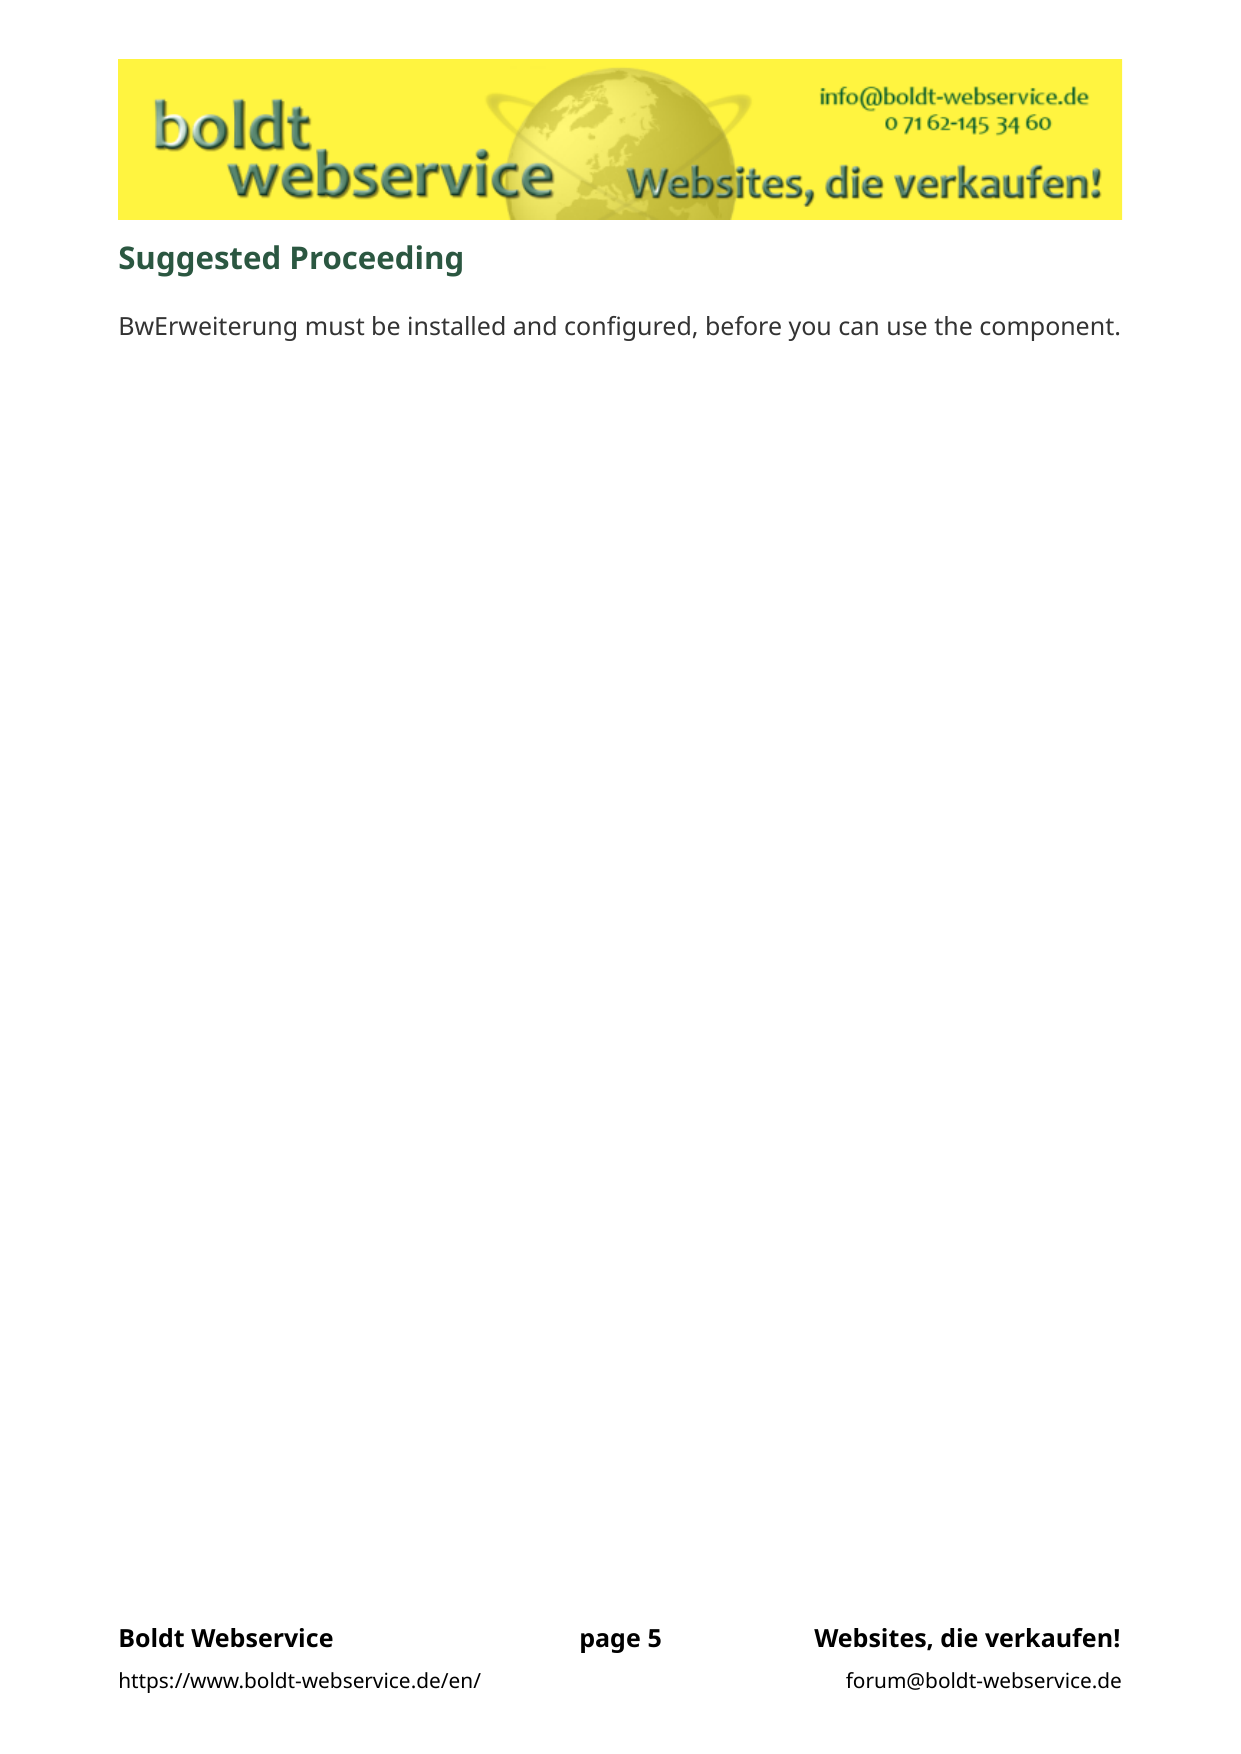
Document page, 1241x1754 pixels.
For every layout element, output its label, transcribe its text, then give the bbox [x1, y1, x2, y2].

picture [118, 59, 1123, 220]
subtitle Suggested Proceeding [118, 236, 1122, 279]
text BwErweiterung must be installed and configured, before you can use the component. [118, 308, 1122, 342]
